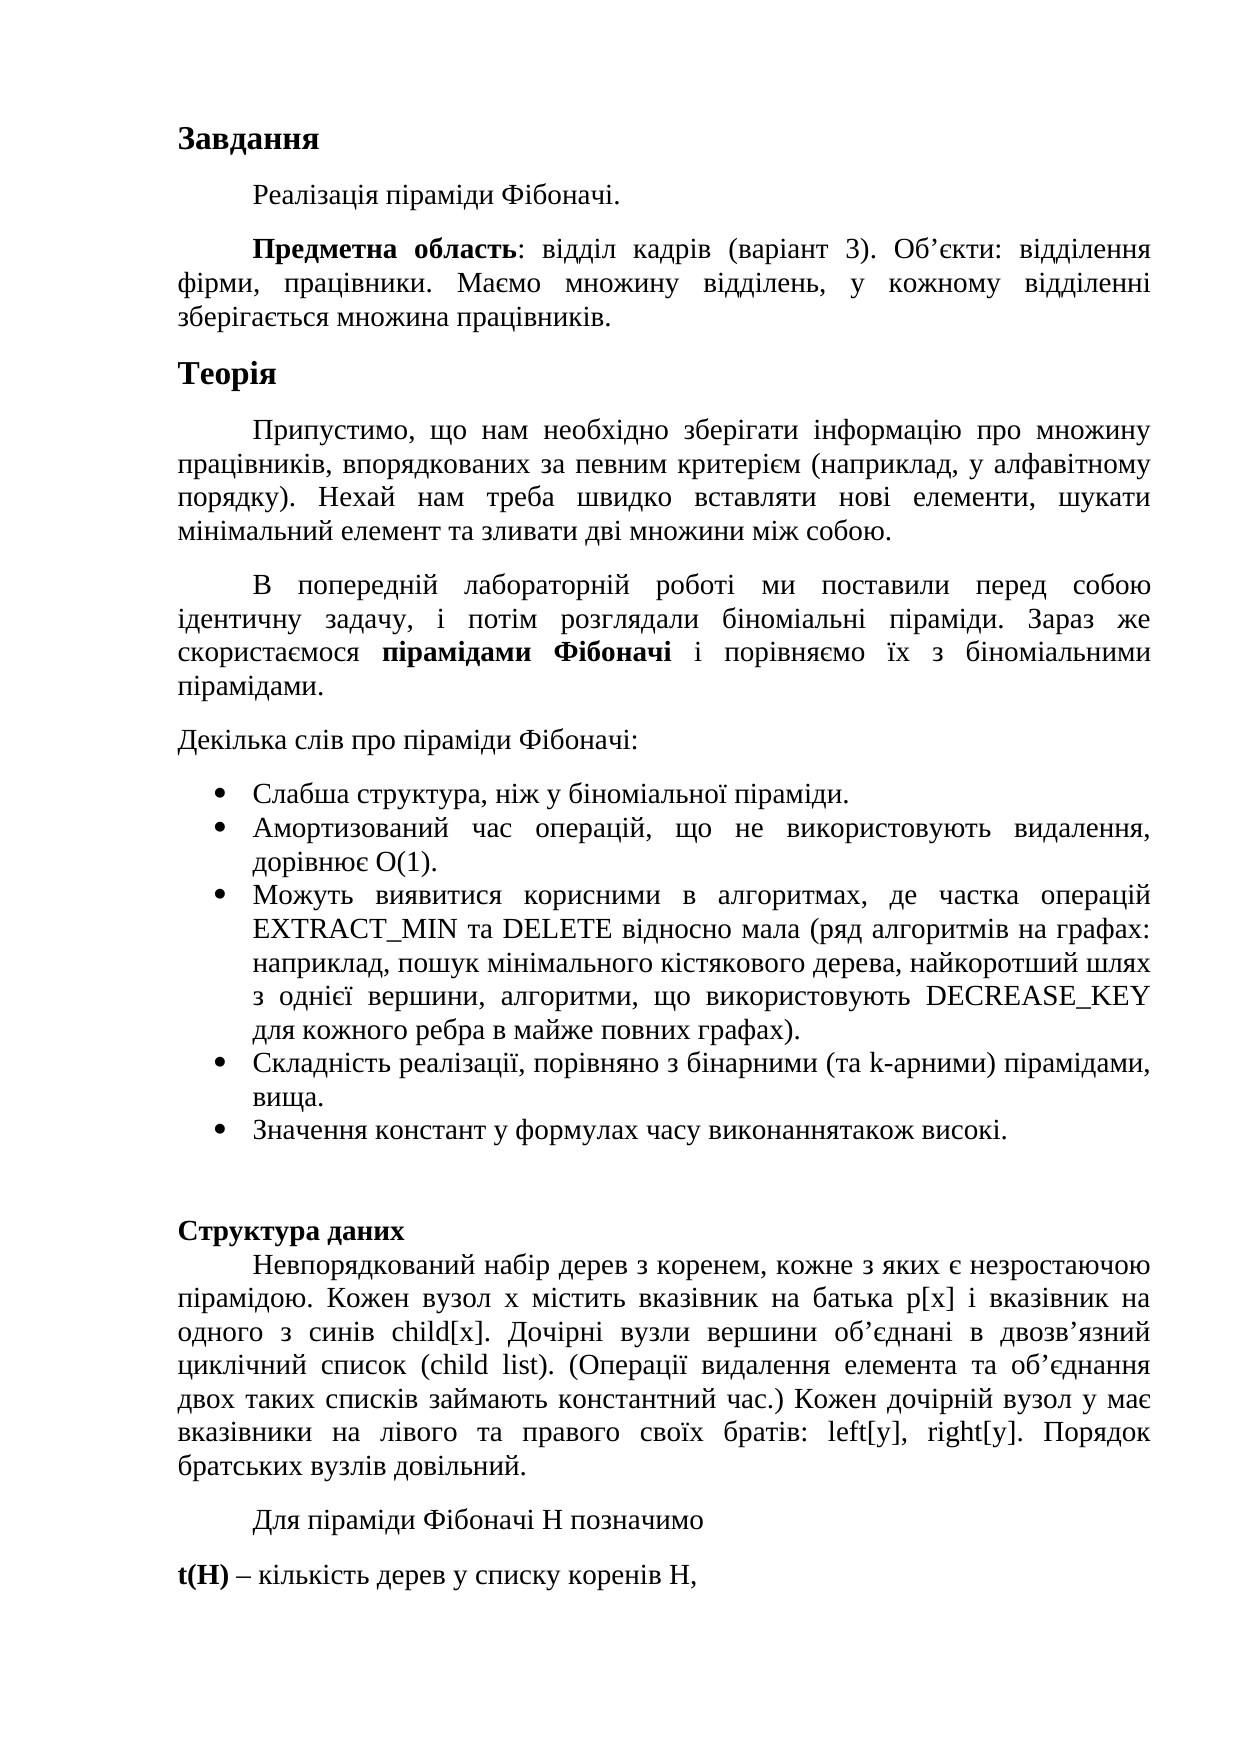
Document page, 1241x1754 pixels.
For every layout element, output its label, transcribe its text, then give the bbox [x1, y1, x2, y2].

text Предметна область: відділ кадрів (варіант 3). Об’єкти: відділення фірми, працівники. Маємо множину відділень, у кожному відділенні зберігається множина працівників. [177, 232, 1152, 332]
text Реалізація піраміди Фібоначі. [177, 177, 1152, 211]
list Слабша структура, ніж у біноміальної піраміди. [215, 777, 1152, 810]
list Можуть виявитися корисними в алгоритмах, де частка операцій EXTRACT_MIN та DELETE відносно мала (ряд алгоритмів на графах: наприклад, пошук мінімального кістякового дерева, найкоротший шлях з однієї вершини, алгоритми, що використовують DECREASE_KEY для кожного ребра в майже повних графах). [215, 877, 1152, 1045]
text Завдання [177, 118, 1152, 156]
text t(H) – кількість дерев у списку коренів H, [177, 1557, 1152, 1590]
list Невпорядкований набір дерев з коренем, кожне з яких є незростаючою пірамідою. Кожен вузол x містить вказівник на батька p[x] і вказівник на одного з синів child[x]. Дочірні вузли вершини об’єднані в двозв’язний циклічний список (child list). (Операції видалення елемента та об’єднання двох таких списків займають константний час.) Кожен дочірній вузол y має вказівники на лівого та правого своїх братів: left[y], right[y]. Порядок братських вузлів довільний. [177, 1247, 1152, 1482]
text Для піраміди Фібоначі H позначимо [177, 1502, 1152, 1536]
list Структура даних [177, 1213, 1152, 1247]
text Теорія [177, 353, 1152, 391]
list Амортизований час операцій, що не використовують видалення, дорівнює O(1). [215, 810, 1152, 877]
text Декілька слів про піраміди Фібоначі: [177, 722, 1152, 756]
text В попередній лабораторній роботі ми поставили перед собою ідентичну задачу, і потім розглядали біноміальні піраміди. Зараз же скористаємося пірамідами Фібоначі і порівняємо їх з біноміальними пірамідами. [177, 567, 1152, 701]
text Припустимо, що нам необхідно зберігати інформацію про множину працівників, впорядкованих за певним критерієм (наприклад, у алфавітному порядку). Нехай нам треба швидко вставляти нові елементи, шукати мінімальний елемент та зливати дві множини між собою. [177, 412, 1152, 546]
list Складність реалізації, порівняно з бінарними (та k-арними) пірамідами, вища. [215, 1045, 1152, 1112]
list Значення констант у формулах часу виконаннятакож високі. [215, 1112, 1152, 1146]
